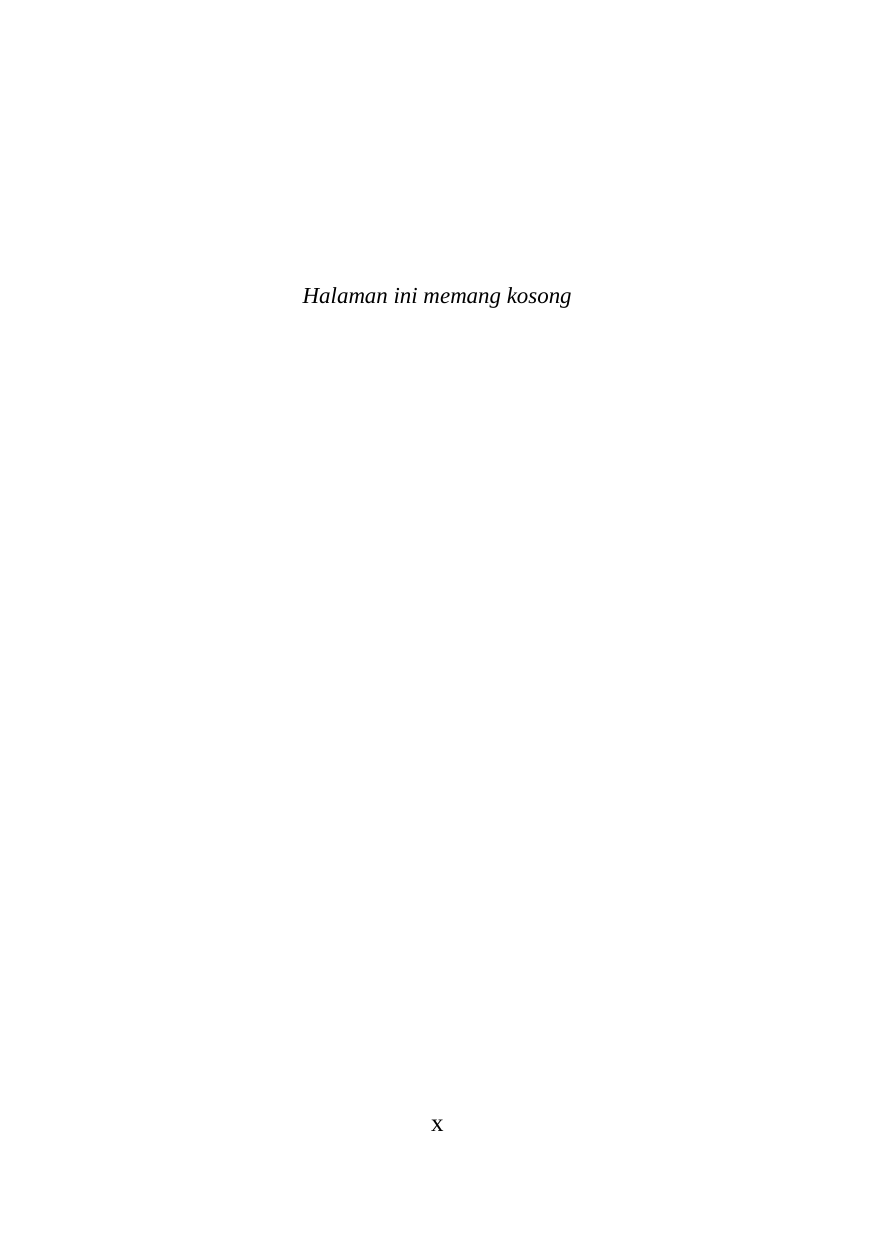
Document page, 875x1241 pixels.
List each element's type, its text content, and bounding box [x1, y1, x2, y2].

text Halaman ini memang kosong [150, 282, 724, 308]
